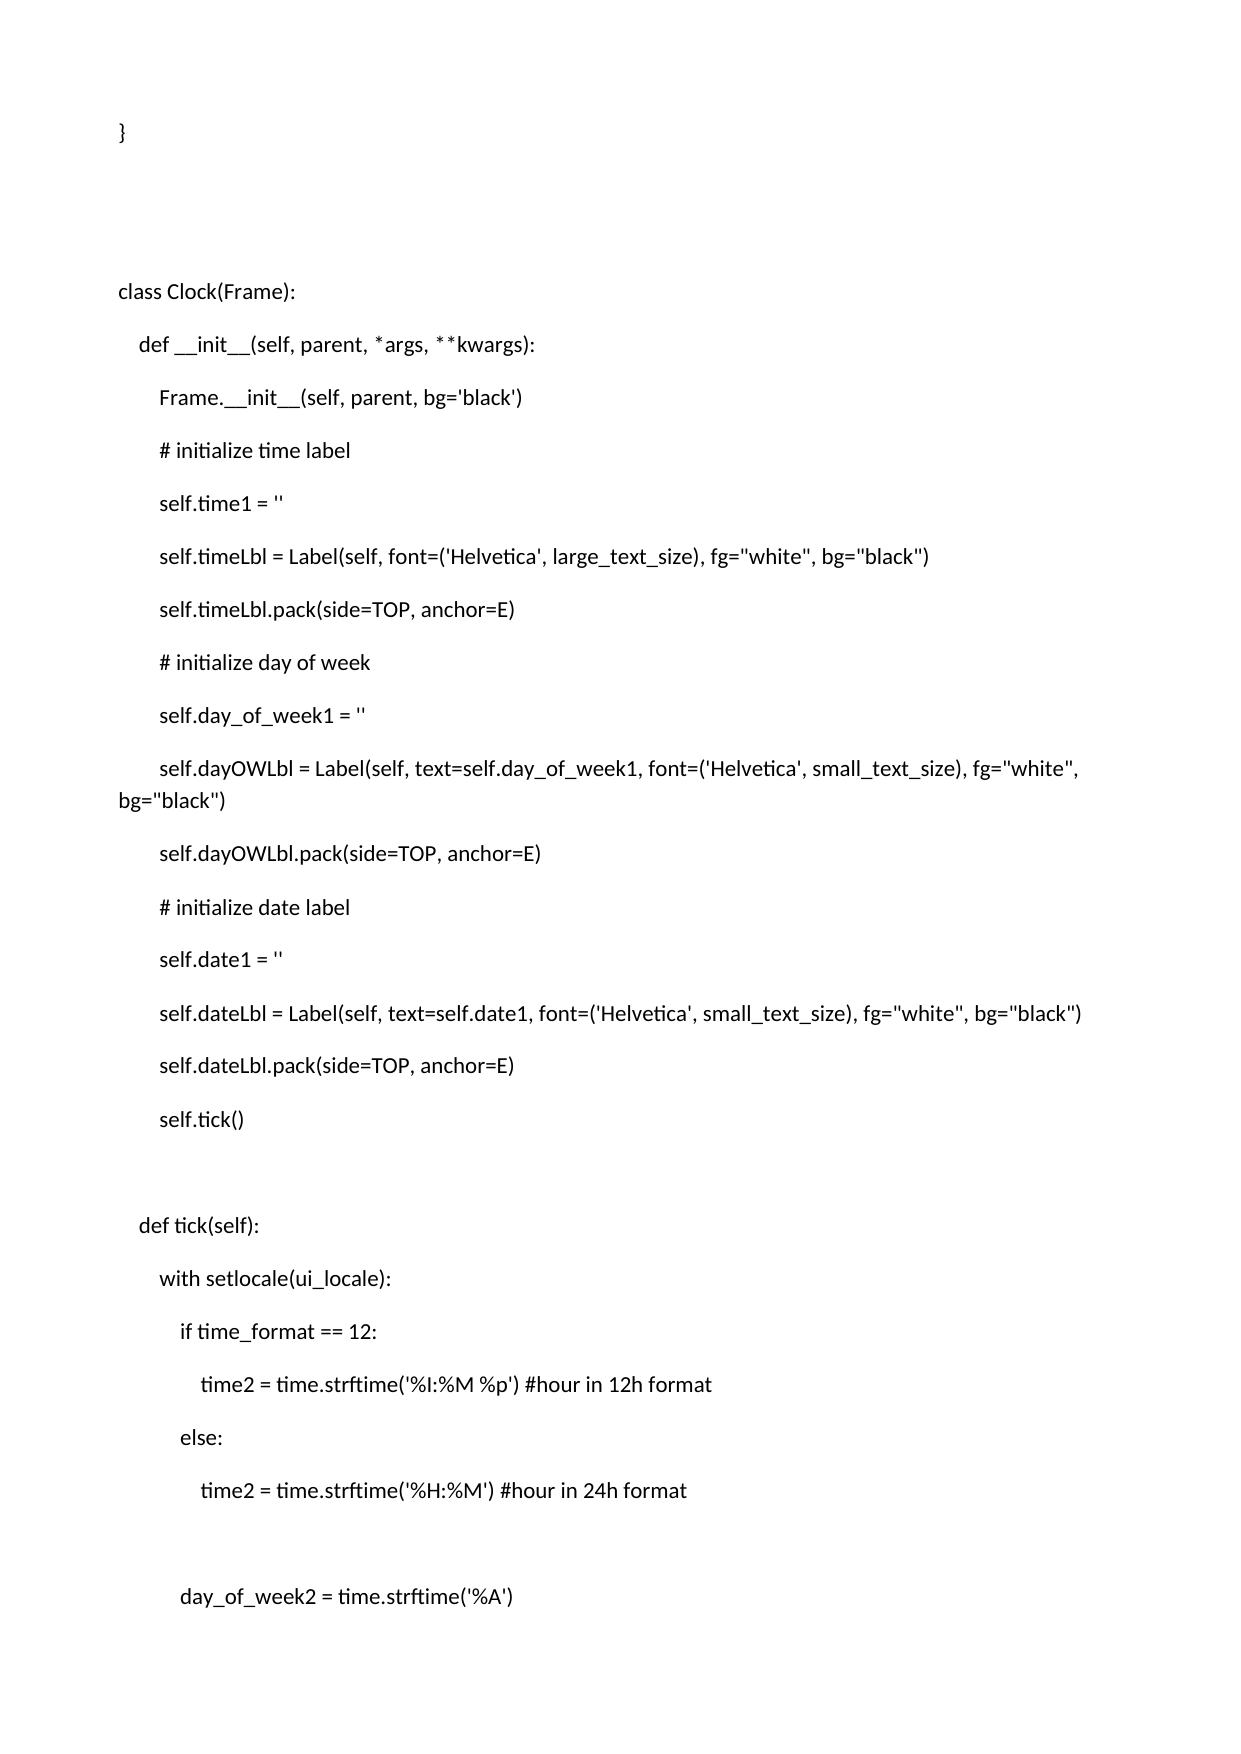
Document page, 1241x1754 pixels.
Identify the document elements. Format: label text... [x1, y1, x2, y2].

text # initialize time label [118, 436, 1122, 464]
text Frame.__init__(self, parent, bg='black') [118, 383, 1122, 411]
text self.tick() [118, 1105, 1122, 1133]
text with setlocale(ui_locale): [118, 1264, 1122, 1292]
text self.date1 = '' [118, 946, 1122, 974]
text self.dayOWLbl.pack(side=TOP, anchor=E) [118, 839, 1122, 868]
text # initialize day of week [118, 648, 1122, 676]
text def tick(self): [118, 1211, 1122, 1239]
text time2 = time.strftime('%H:%M') #hour in 24h format [118, 1476, 1122, 1504]
text self.timeLbl = Label(self, font=('Helvetica', large_text_size), fg="white", bg="black") [118, 542, 1122, 570]
text day_of_week2 = time.strftime('%A') [118, 1582, 1122, 1610]
text else: [118, 1423, 1122, 1451]
text class Clock(Frame): [118, 277, 1122, 305]
text time2 = time.strftime('%I:%M %p') #hour in 12h format [118, 1370, 1122, 1398]
text if time_format == 12: [118, 1317, 1122, 1345]
text self.dayOWLbl = Label(self, text=self.day_of_week1, font=('Helvetica', small_text_size), fg="white", bg="black") [118, 754, 1122, 814]
text self.time1 = '' [118, 489, 1122, 517]
text } [118, 118, 1122, 146]
text self.dateLbl = Label(self, text=self.date1, font=('Helvetica', small_text_size), fg="white", bg="black") [118, 999, 1122, 1027]
text self.timeLbl.pack(side=TOP, anchor=E) [118, 595, 1122, 623]
text self.dateLbl.pack(side=TOP, anchor=E) [118, 1052, 1122, 1080]
text # initialize date label [118, 893, 1122, 921]
text self.day_of_week1 = '' [118, 701, 1122, 729]
text def __init__(self, parent, *args, **kwargs): [118, 330, 1122, 358]
